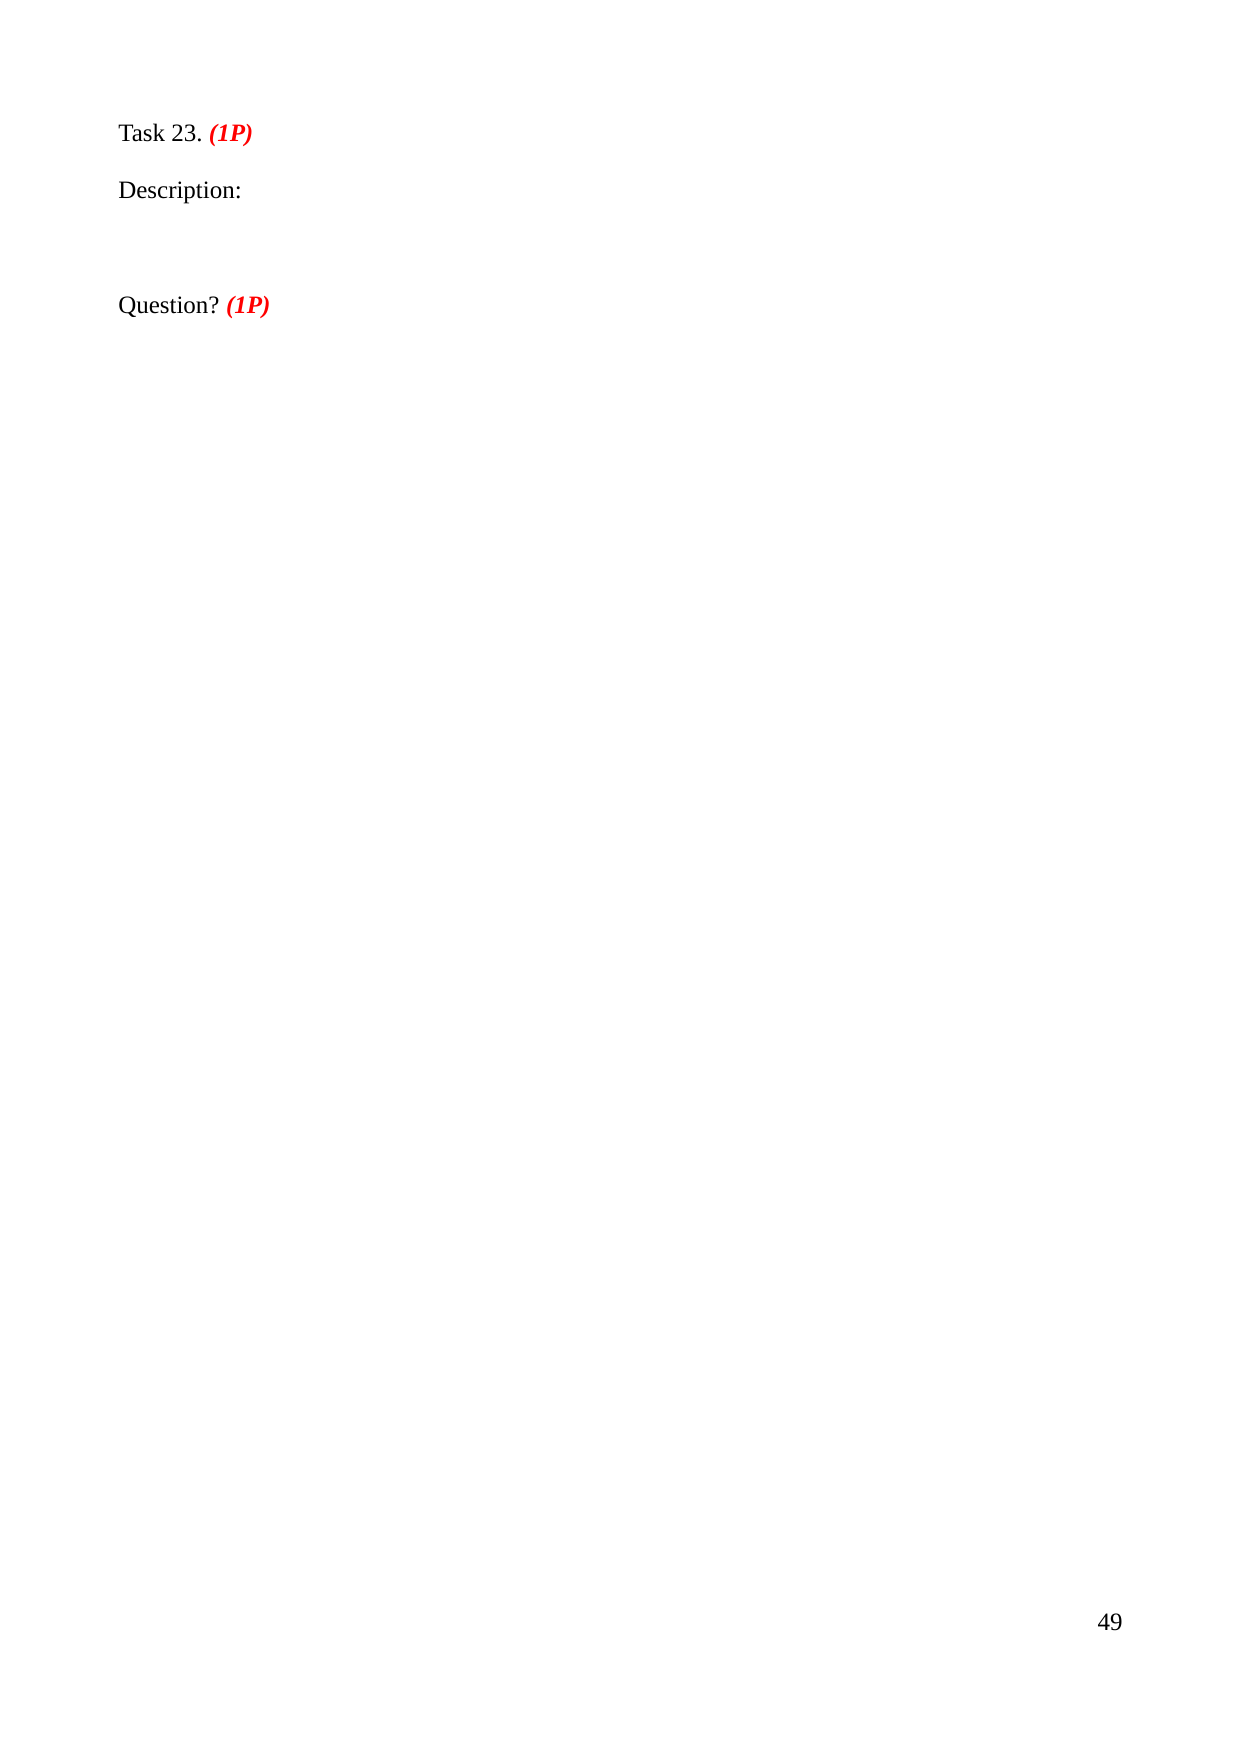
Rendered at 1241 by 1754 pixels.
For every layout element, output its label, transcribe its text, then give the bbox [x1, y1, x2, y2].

text Task 23. (1P) [118, 118, 1122, 147]
text Description: [118, 176, 1122, 204]
text Question? (1P) [118, 291, 1122, 319]
